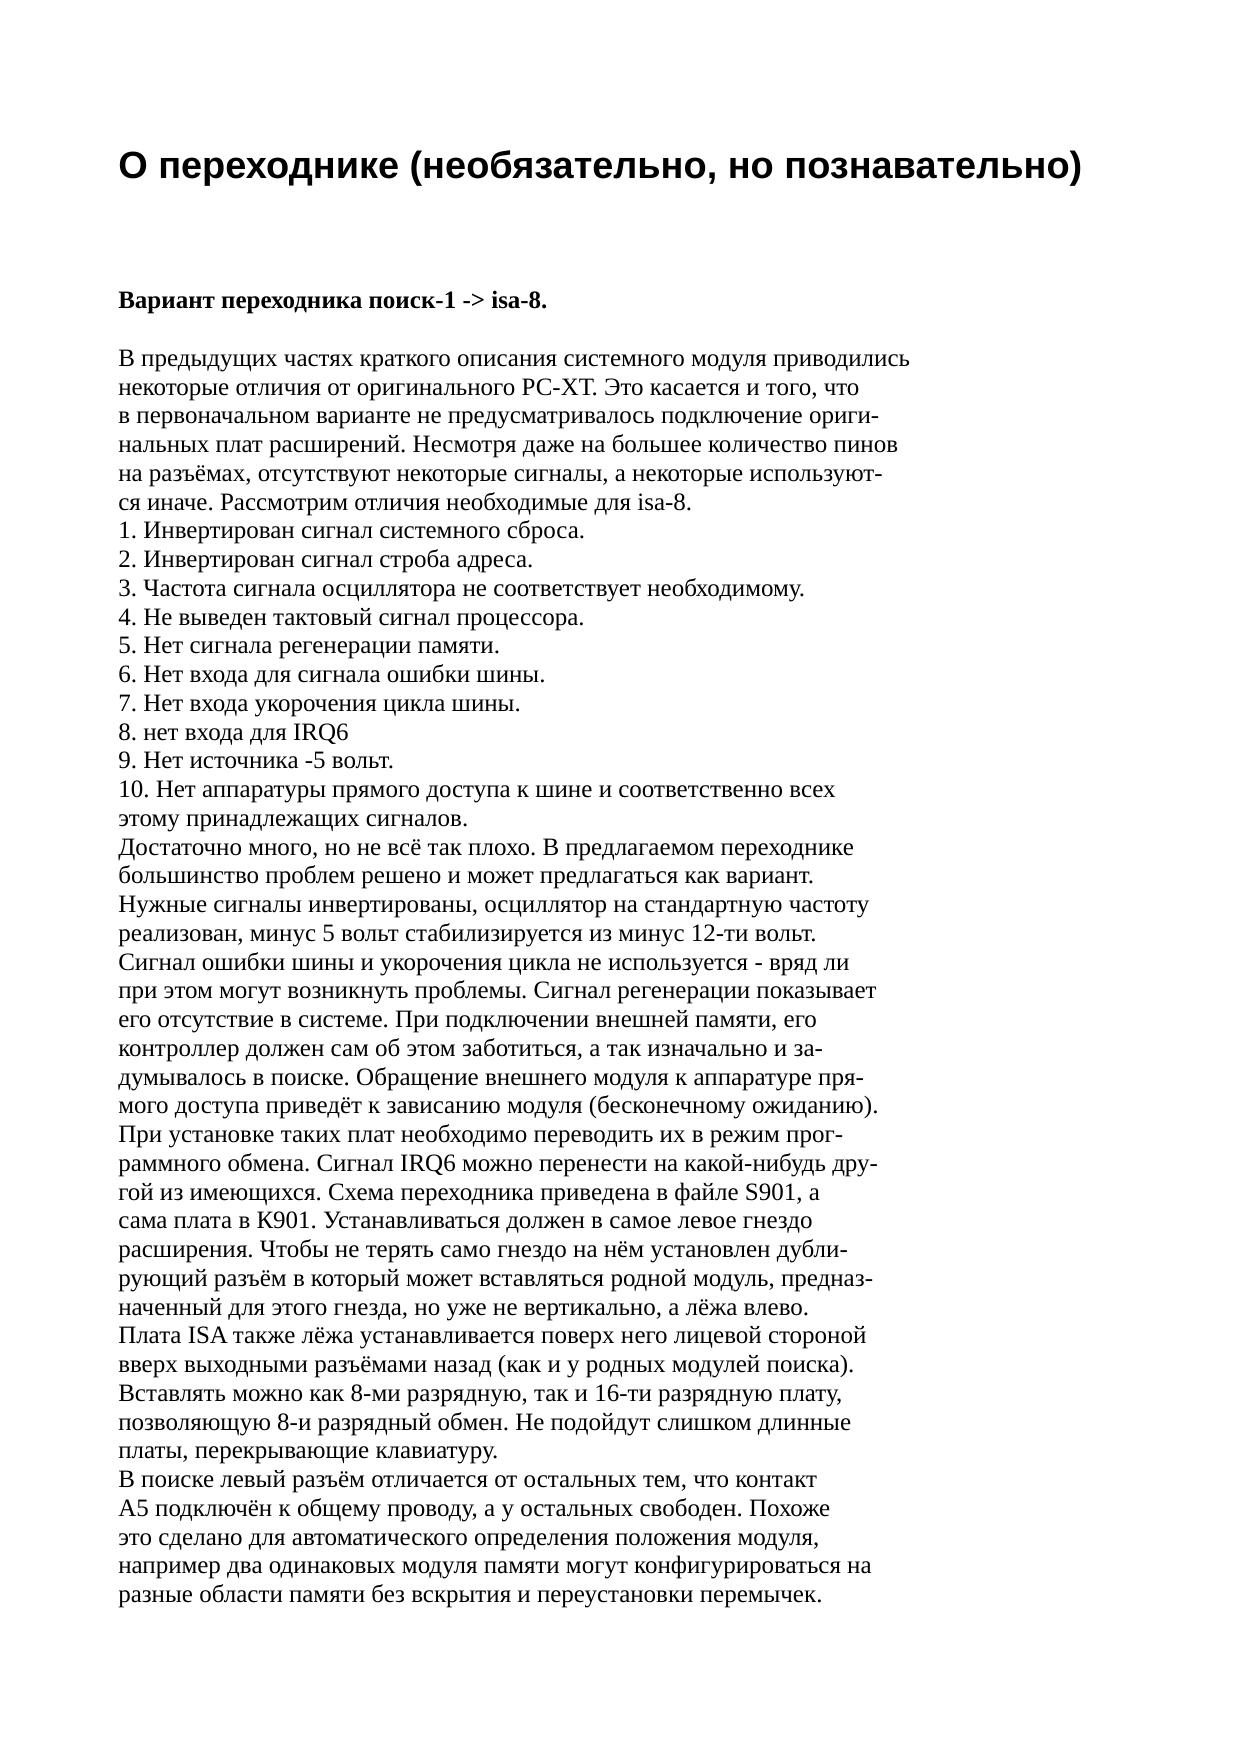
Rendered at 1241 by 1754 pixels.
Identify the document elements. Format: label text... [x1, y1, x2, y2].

text мого доступа приведёт к зависанию модуля (бесконечному ожиданию). [118, 1091, 1122, 1119]
text думывалось в поиске. Обращение внешнего модуля к аппаратуре пря- [118, 1062, 1122, 1091]
text ся иначе. Рассмотрим отличия необходимые для isa-8. [118, 487, 1122, 516]
text это сделано для автоматического определения положения модуля, [118, 1522, 1122, 1551]
text 4. Не выведен тактовый сигнал процессора. [118, 602, 1122, 631]
text При установке таких плат необходимо переводить их в режим прог- [118, 1119, 1122, 1148]
text разные области памяти без вскрытия и переустановки перемычек. [118, 1579, 1122, 1608]
text Нужные сигналы инвертированы, осциллятор на стандартную частоту [118, 889, 1122, 918]
text Достаточно много, но не всё так плохо. В предлагаемом переходнике [118, 832, 1122, 861]
text 5. Нет сигнала регенерации памяти. [118, 631, 1122, 659]
text большинство проблем решено и может предлагаться как вариант. [118, 861, 1122, 889]
text 1. Инвертирован сигнал системного сброса. [118, 516, 1122, 544]
text вверх выходными разъёмами назад (как и у родных модулей поиска). [118, 1349, 1122, 1378]
text гой из имеющихся. Схема переходника приведена в файле S901, а [118, 1177, 1122, 1206]
text нальных плат расширений. Несмотря даже на большее количество пинов [118, 429, 1122, 458]
text 7. Нет входа укорочения цикла шины. [118, 688, 1122, 717]
text на разъёмах, отсутствуют некоторые сигналы, а некоторые используют- [118, 458, 1122, 487]
text Сигнал ошибки шины и укорочения цикла не используется - вряд ли [118, 947, 1122, 976]
text сама плата в К901. Устанавливаться должен в самое левое гнездо [118, 1206, 1122, 1234]
text реализован, минус 5 вольт стабилизируется из минус 12-ти вольт. [118, 918, 1122, 947]
text 8. нет входа для IRQ6 [118, 717, 1122, 746]
text 10. Нет аппаратуры прямого доступа к шине и соответственно всех [118, 774, 1122, 803]
text Вариант переходника поиск-1 -> isa-8. [118, 286, 1122, 314]
text в первоначальном варианте не предусматривалось подключение ориги- [118, 401, 1122, 429]
text его отсутствие в системе. При подключении внешней памяти, его [118, 1004, 1122, 1033]
text 9. Нет источника -5 вольт. [118, 746, 1122, 774]
text 2. Инвертирован сигнал строба адреса. [118, 544, 1122, 573]
text А5 подключён к общему проводу, а у остальных свободен. Похоже [118, 1493, 1122, 1522]
text наченный для этого гнезда, но уже не вертикально, а лёжа влево. [118, 1292, 1122, 1321]
text 6. Нет входа для сигнала ошибки шины. [118, 659, 1122, 688]
text этому принадлежащих сигналов. [118, 803, 1122, 832]
text платы, перекрывающие клавиатуру. [118, 1436, 1122, 1464]
text при этом могут возникнуть проблемы. Сигнал регенерации показывает [118, 976, 1122, 1004]
text некоторые отличия от оригинального РС-ХТ. Это касается и того, что [118, 372, 1122, 401]
text расширения. Чтобы не терять само гнездо на нём установлен дубли- [118, 1234, 1122, 1263]
text Вставлять можно как 8-ми разрядную, так и 16-ти разрядную плату, [118, 1378, 1122, 1407]
text 3. Частота сигнала осциллятора не соответствует необходимому. [118, 573, 1122, 602]
text позволяющую 8-и разрядный обмен. Не подойдут слишком длинные [118, 1407, 1122, 1436]
subtitle О переходнике (необязательно, но познавательно) [118, 143, 1122, 187]
text контроллер должен сам об этом заботиться, а так изначально и за- [118, 1033, 1122, 1062]
text раммного обмена. Сигнал IRQ6 можно перенести на какой-нибудь дру- [118, 1148, 1122, 1177]
text В предыдущих частях краткого описания системного модуля приводились [118, 343, 1122, 372]
text рующий разъём в который может вставляться родной модуль, предназ- [118, 1263, 1122, 1292]
text Плата ISA также лёжа устанавливается поверх него лицевой стороной [118, 1321, 1122, 1349]
text например два одинаковых модуля памяти могут конфигурироваться на [118, 1551, 1122, 1579]
text В поиске левый разъём отличается от остальных тем, что контакт [118, 1464, 1122, 1493]
